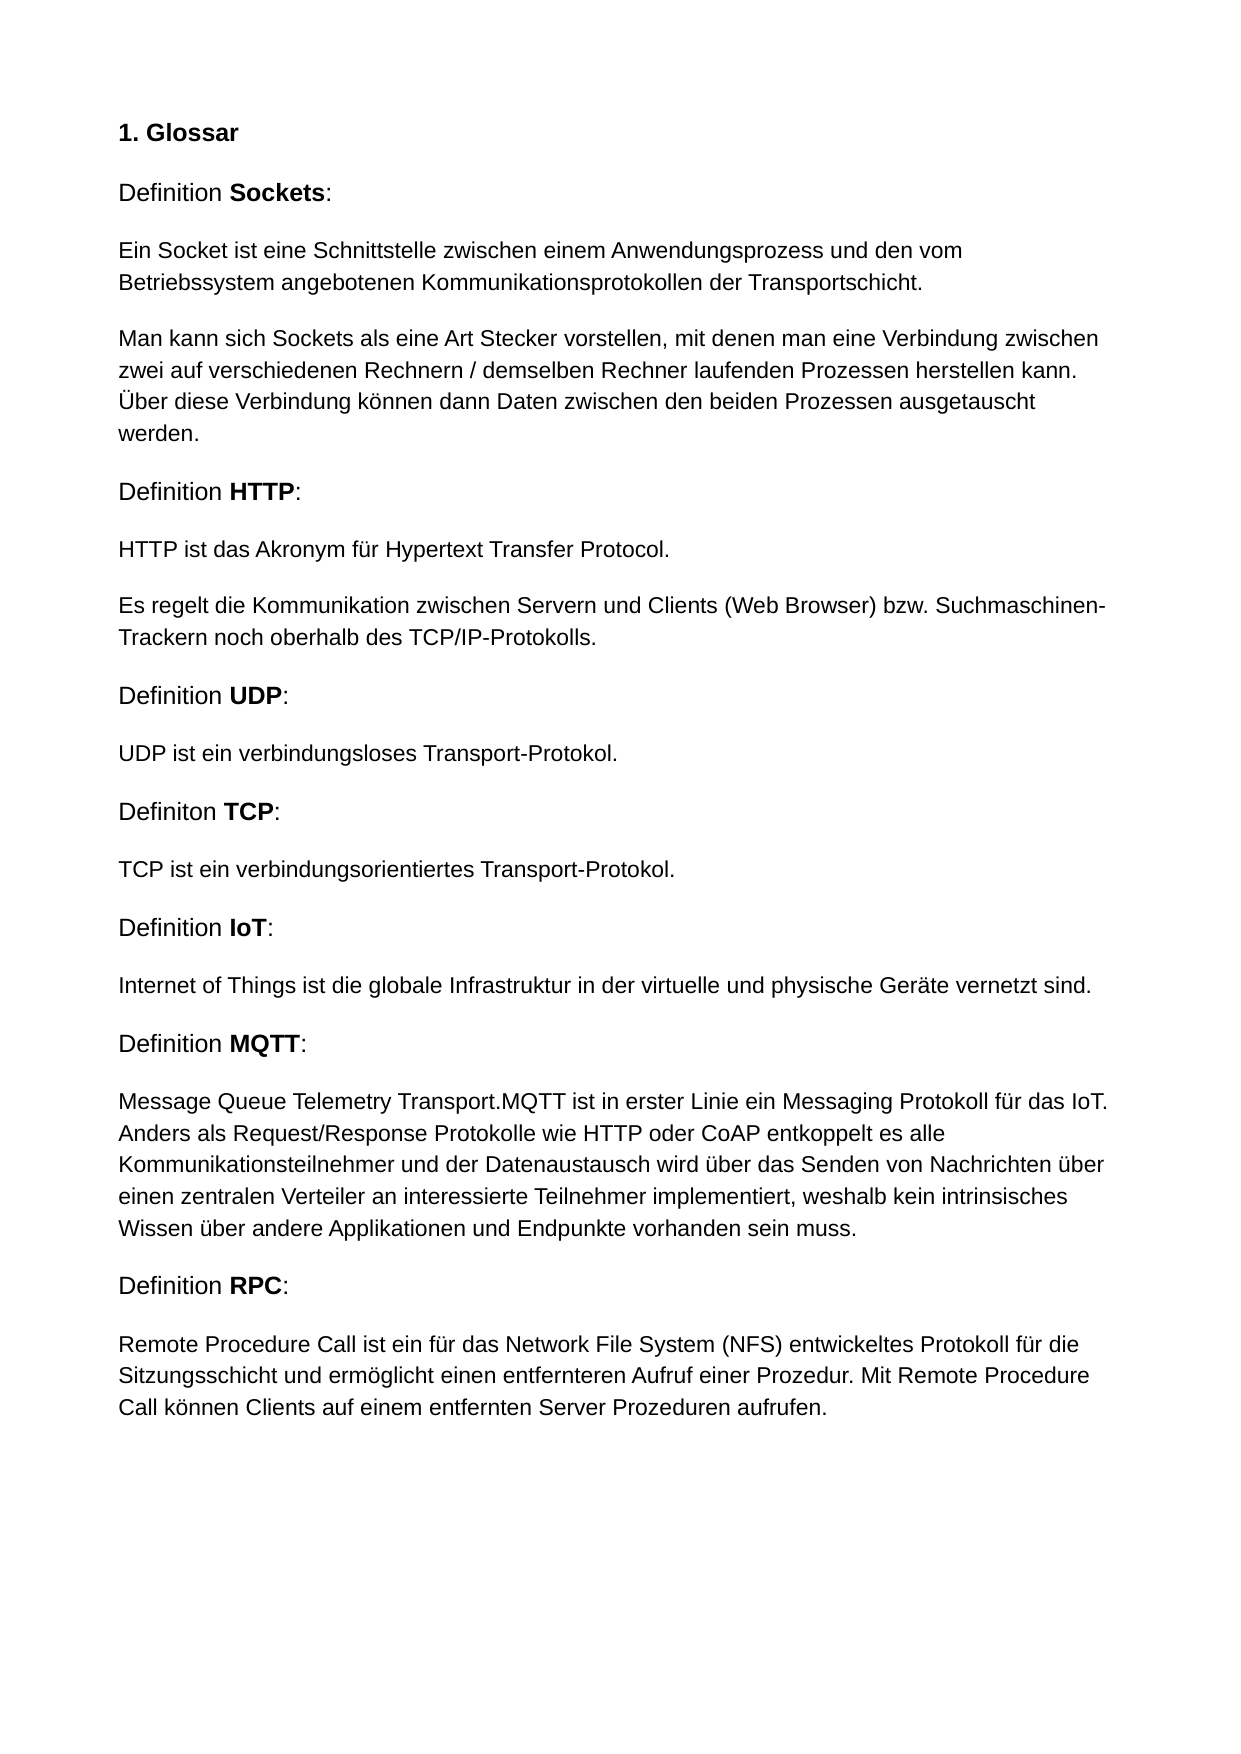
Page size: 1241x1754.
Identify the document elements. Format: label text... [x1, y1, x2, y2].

text Definition HTTP: [118, 476, 1122, 505]
text UDP ist ein verbindungsloses Transport-Protokol. [118, 740, 1122, 766]
text Es regelt die Kommunikation zwischen Servern und Clients (Web Browser) bzw. Suchmaschinen-Trackern noch oberhalb des TCP/IP-Protokolls. [118, 592, 1122, 650]
text Definition RPC: [118, 1271, 1122, 1300]
text Definition IoT: [118, 913, 1122, 941]
text Definiton TCP: [118, 797, 1122, 825]
text 1. Glossar [118, 118, 1122, 147]
text Internet of Things ist die globale Infrastruktur in der virtuelle und physische Geräte vernetzt sind. [118, 972, 1122, 998]
text Definition Sockets: [118, 178, 1122, 206]
text Message Queue Telemetry Transport.MQTT ist in erster Linie ein Messaging Protokoll für das IoT. Anders als Request/Response Protokolle wie HTTP oder CoAP entkoppelt es alle Kommunikationsteilnehmer und der Datenaustausch wird über das Senden von Nachrichten über einen zentralen Verteiler an interessierte Teilnehmer implementiert, weshalb kein intrinsisches Wissen über andere Applikationen und Endpunkte vorhanden sein muss. [118, 1088, 1122, 1241]
text Man kann sich Sockets als eine Art Stecker vorstellen, mit denen man eine Verbindung zwischen zwei auf verschiedenen Rechnern / demselben Rechner laufenden Prozessen herstellen kann. Über diese Verbindung können dann Daten zwischen den beiden Prozessen ausgetauscht werden. [118, 325, 1122, 446]
text Definition UDP: [118, 681, 1122, 709]
text Definition MQTT: [118, 1029, 1122, 1057]
text Ein Socket ist eine Schnittstelle zwischen einem Anwendungsprozess und den vom Betriebssystem angebotenen Kommunikationsprotokollen der Transportschicht. [118, 237, 1122, 295]
text TCP ist ein verbindungsorientiertes Transport-Protokol. [118, 856, 1122, 882]
text Remote Procedure Call ist ein für das Network File System (NFS) entwickeltes Protokoll für die Sitzungsschicht und ermöglicht einen entfernteren Aufruf einer Prozedur. Mit Remote Procedure Call können Clients auf einem entfernten Server Prozeduren aufrufen. [118, 1331, 1122, 1420]
text HTTP ist das Akronym für Hypertext Transfer Protocol. [118, 536, 1122, 562]
